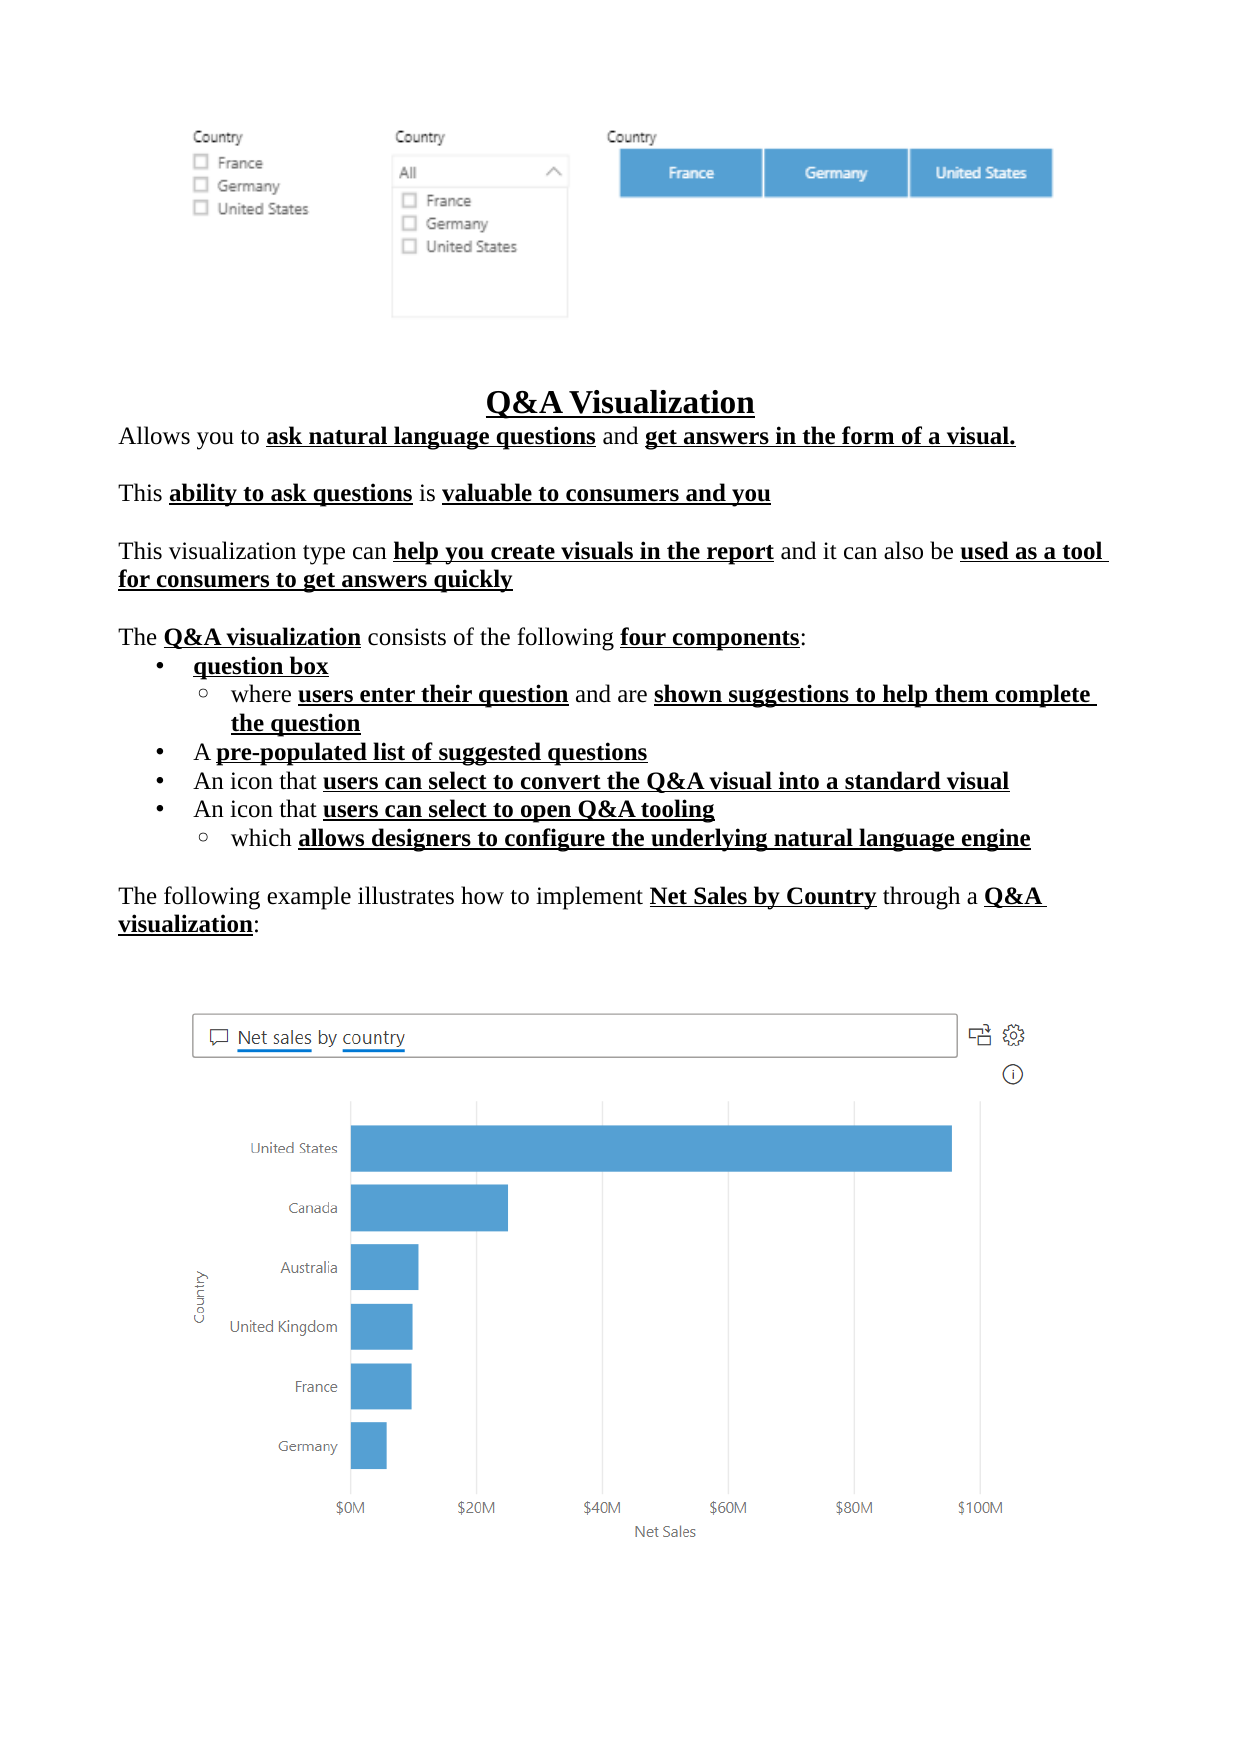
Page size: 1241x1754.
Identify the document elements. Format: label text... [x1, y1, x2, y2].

list which allows designers to configure the underlying natural language engine [193, 823, 1122, 852]
list question box [156, 651, 1122, 679]
list A pre-populated list of suggested questions [156, 737, 1122, 766]
list An icon that users can select to open Q&A tooling [156, 794, 1122, 823]
picture [150, 967, 1091, 1579]
text The following example illustrates how to implement Net Sales by Country through a Q&A visualization: [118, 881, 1122, 938]
text The Q&A visualization consists of the following four components: [118, 622, 1122, 651]
text This visualization type can help you create visuals in the report and it can also be used as a tool for consumers to get answers quickly [118, 536, 1122, 593]
picture [181, 118, 1060, 354]
text Q&A Visualization [118, 382, 1122, 421]
text Allows you to ask natural language questions and get answers in the form of a visual. [118, 421, 1122, 449]
list where users enter their question and are shown suggestions to help them complete the question [193, 679, 1122, 737]
text This ability to ask questions is valuable to consumers and you [118, 478, 1122, 507]
list An icon that users can select to convert the Q&A visual into a standard visual [156, 766, 1122, 794]
